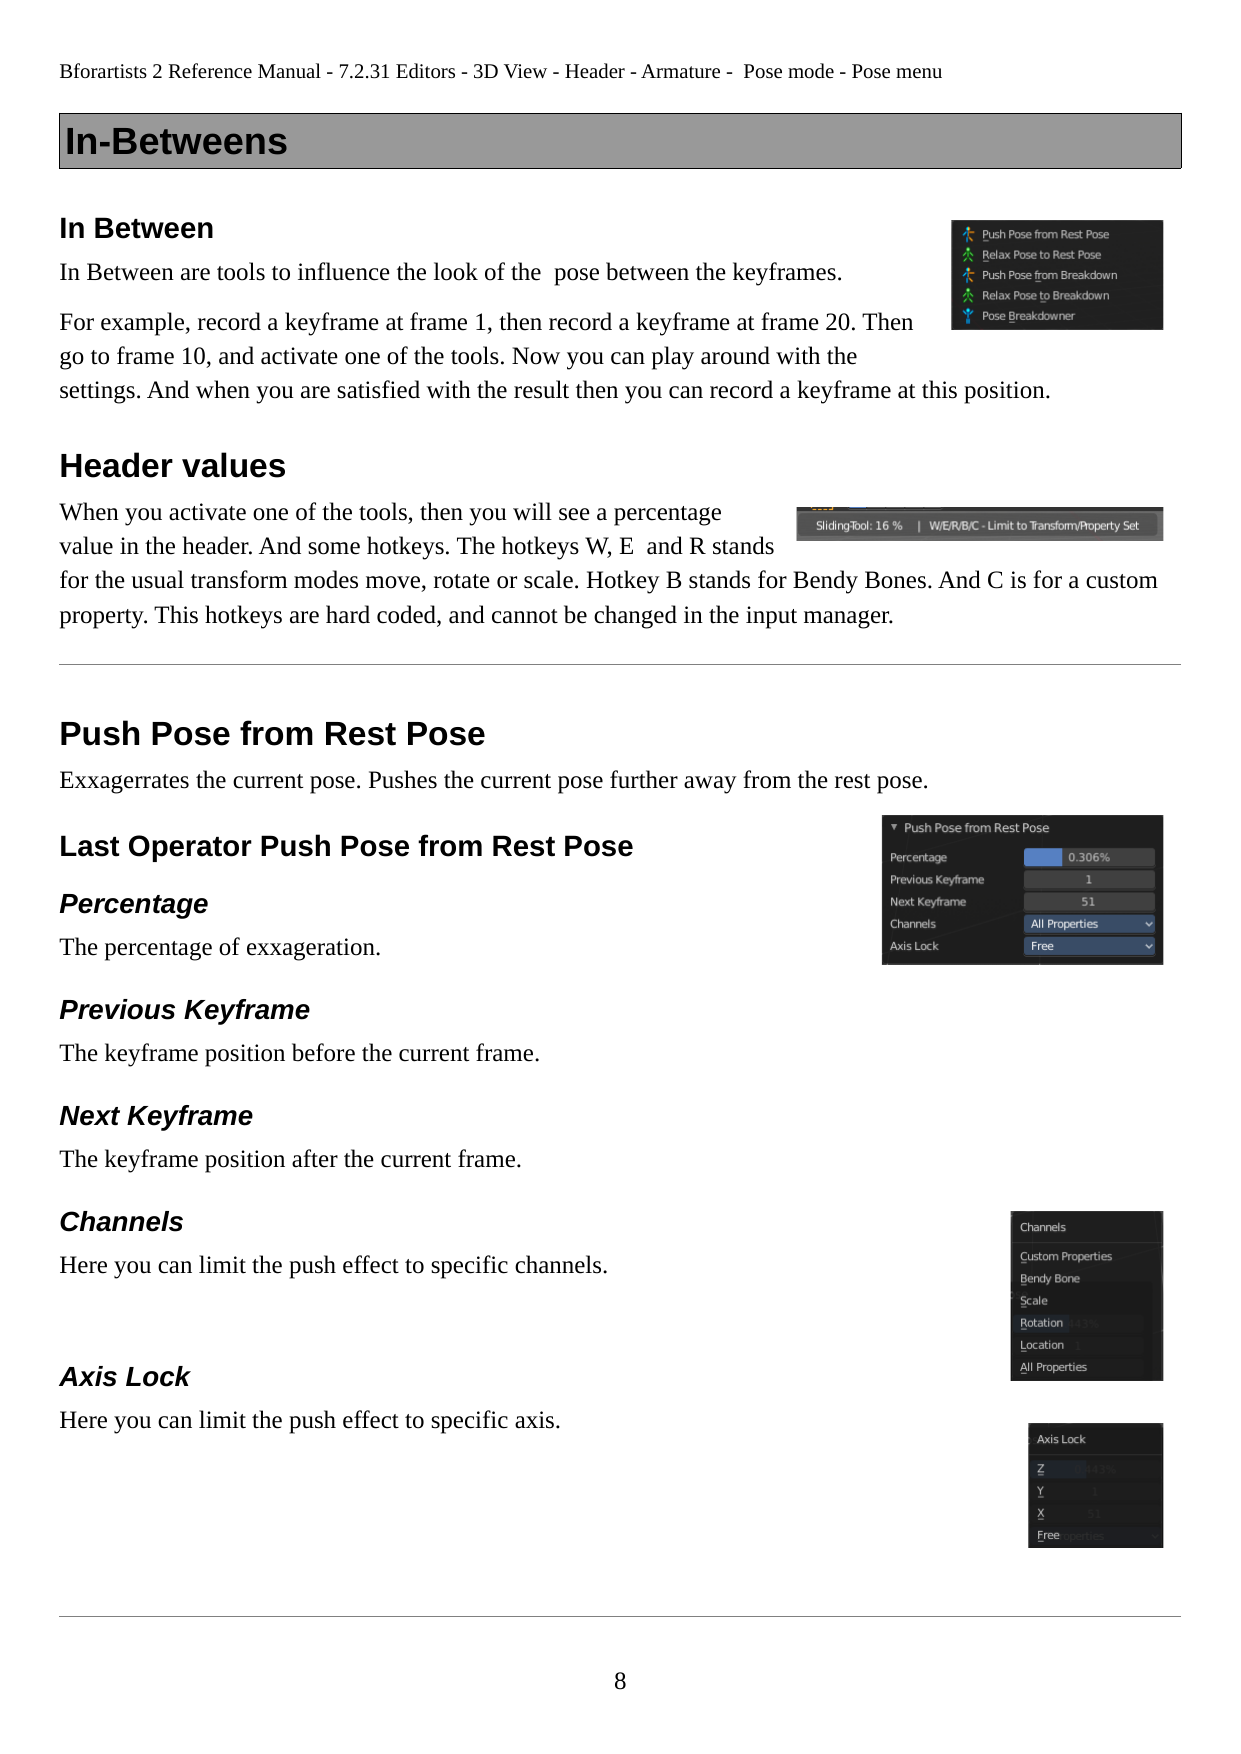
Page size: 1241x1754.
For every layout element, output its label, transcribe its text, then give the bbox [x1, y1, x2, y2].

picture [1028, 1423, 1164, 1548]
subtitle Header values [59, 445, 1181, 484]
subtitle In Between [59, 211, 1181, 245]
subtitle [1164, 888, 1181, 919]
subtitle Previous Keyframe [59, 993, 1181, 1025]
text The keyframe position before the current frame. [59, 1038, 1181, 1067]
table_header In-Betweens [60, 114, 1181, 168]
subtitle Next Keyframe [59, 1099, 1181, 1131]
text The percentage of exxageration. [59, 932, 881, 961]
text Here you can limit the push effect to specific channels. [59, 1250, 1010, 1278]
picture [1010, 1211, 1164, 1381]
text Here you can limit the push effect to specific axis. [59, 1405, 1181, 1433]
text In Between are tools to influence the look of the pose between the keyframes. [59, 257, 951, 286]
picture [796, 507, 1164, 541]
subtitle Last Operator Push Pose from Rest Pose [59, 829, 881, 863]
text The keyframe position after the current frame. [59, 1144, 1181, 1173]
subtitle Percentage [59, 888, 881, 919]
subtitle Channels [59, 1205, 1181, 1237]
picture [881, 815, 1164, 965]
text For example, record a keyframe at frame 1, then record a keyframe at frame 20. Then go to frame 10, and activate one of the tools. Now you can play around with the settings. And when you are satisfied with the result then you can record a keyframe at this position. [59, 307, 1181, 404]
text When you activate one of the tools, then you will see a percentage value in the header. And some hotkeys. The hotkeys W, E and R stands for the usual transform modes move, rotate or scale. Hotkey B stands for Bendy Bones. And C is for a custom property. This hotkeys are hard coded, and cannot be changed in the input manager. [59, 497, 1181, 629]
subtitle Push Pose from Rest Pose [59, 714, 1181, 753]
text Exxagerrates the current pose. Pushes the current pose further away from the rest pose. [59, 765, 1181, 794]
subtitle Axis Lock [59, 1360, 1181, 1392]
picture [951, 220, 1164, 330]
